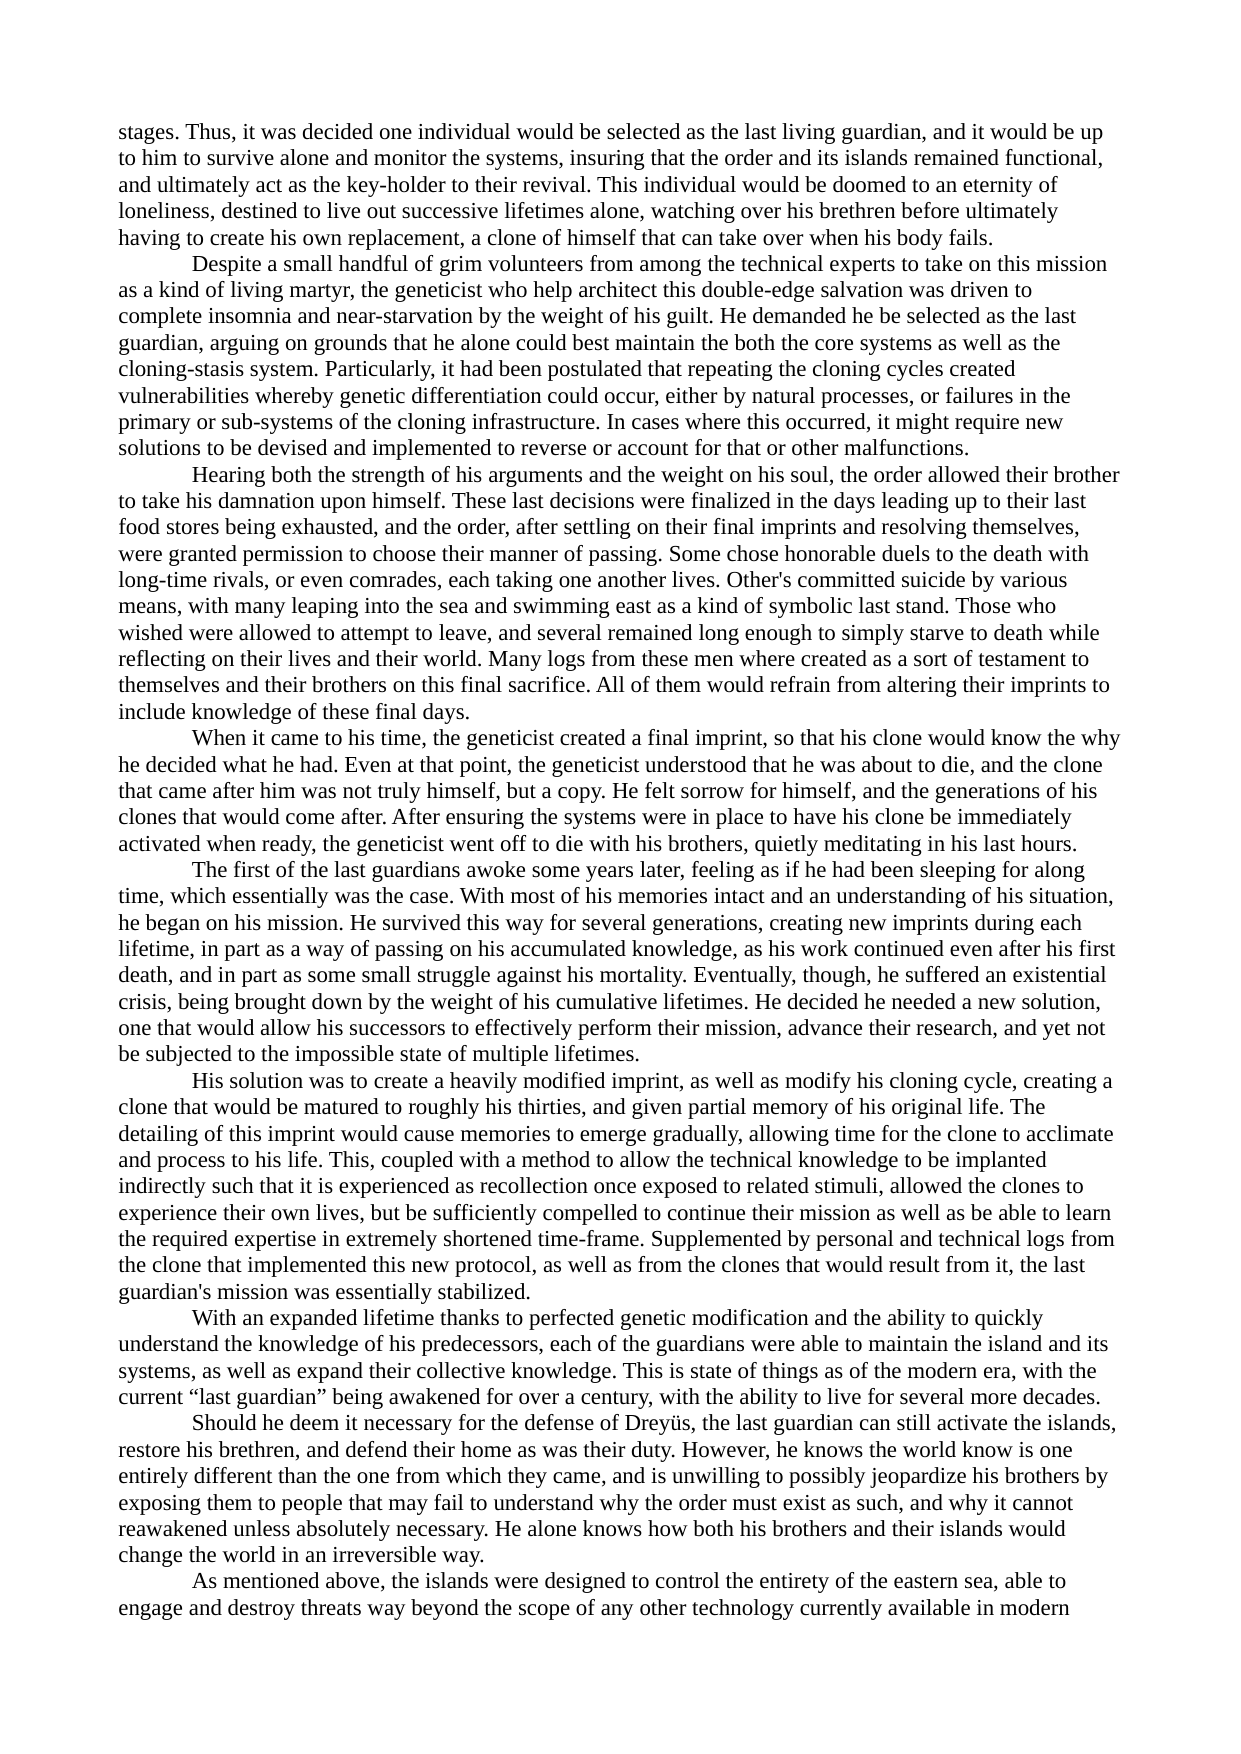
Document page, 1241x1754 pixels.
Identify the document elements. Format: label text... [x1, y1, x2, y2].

text His solution was to create a heavily modified imprint, as well as modify his cloning cycle, creating a clone that would be matured to roughly his thirties, and given partial memory of his original life. The detailing of this imprint would cause memories to emerge gradually, allowing time for the clone to acclimate and process to his life. This, coupled with a method to allow the technical knowledge to be implanted indirectly such that it is experienced as recollection once exposed to related stimuli, allowed the clones to experience their own lives, but be sufficiently compelled to continue their mission as well as be able to learn the required expertise in extremely shortened time-frame. Supplemented by personal and technical logs from the clone that implemented this new protocol, as well as from the clones that would result from it, the last guardian's mission was essentially stabilized. [118, 1067, 1122, 1304]
text Despite a small handful of grim volunteers from among the technical experts to take on this mission as a kind of living martyr, the geneticist who help architect this double-edge salvation was driven to complete insomnia and near-starvation by the weight of his guilt. He demanded he be selected as the last guardian, arguing on grounds that he alone could best maintain the both the core systems as well as the cloning-stasis system. Particularly, it had been postulated that repeating the cloning cycles created vulnerabilities whereby genetic differentiation could occur, either by natural processes, or failures in the primary or sub-systems of the cloning infrastructure. In cases where this occurred, it might require new solutions to be devised and implemented to reverse or account for that or other malfunctions. [118, 250, 1122, 461]
text The first of the last guardians awoke some years later, feeling as if he had been sleeping for along time, which essentially was the case. With most of his memories intact and an understanding of his situation, he began on his mission. He survived this way for several generations, creating new imprints during each lifetime, in part as a way of passing on his accumulated knowledge, as his work continued even after his first death, and in part as some small struggle against his mortality. Eventually, though, he suffered an existential crisis, being brought down by the weight of his cumulative lifetimes. He decided he needed a new solution, one that would allow his successors to effectively perform their mission, advance their research, and yet not be subjected to the impossible state of multiple lifetimes. [118, 856, 1122, 1067]
text With an expanded lifetime thanks to perfected genetic modification and the ability to quickly understand the knowledge of his predecessors, each of the guardians were able to maintain the island and its systems, as well as expand their collective knowledge. This is state of things as of the modern era, with the current “last guardian” being awakened for over a century, with the ability to live for several more decades. [118, 1304, 1122, 1409]
text When it came to his time, the geneticist created a final imprint, so that his clone would know the why he decided what he had. Even at that point, the geneticist understood that he was about to die, and the clone that came after him was not truly himself, but a copy. He felt sorrow for himself, and the generations of his clones that would come after. After ensuring the systems were in place to have his clone be immediately activated when ready, the geneticist went off to die with his brothers, quietly meditating in his last hours. [118, 724, 1122, 856]
text As mentioned above, the islands were designed to control the entirety of the eastern sea, able to engage and destroy threats way beyond the scope of any other technology currently available in modern [118, 1568, 1122, 1620]
text Should he deem it necessary for the defense of Dreyüs, the last guardian can still activate the islands, restore his brethren, and defend their home as was their duty. However, he knows the world know is one entirely different than the one from which they came, and is unwilling to possibly jeopardize his brothers by exposing them to people that may fail to understand why the order must exist as such, and why it cannot reawakened unless absolutely necessary. He alone knows how both his brothers and their islands would change the world in an irreversible way. [118, 1409, 1122, 1568]
text stages. Thus, it was decided one individual would be selected as the last living guardian, and it would be up to him to survive alone and monitor the systems, insuring that the order and its islands remained functional, and ultimately act as the key-holder to their revival. This individual would be doomed to an eternity of loneliness, destined to live out successive lifetimes alone, watching over his brethren before ultimately having to create his own replacement, a clone of himself that can take over when his body fails. [118, 118, 1122, 250]
text Hearing both the strength of his arguments and the weight on his soul, the order allowed their brother to take his damnation upon himself. These last decisions were finalized in the days leading up to their last food stores being exhausted, and the order, after settling on their final imprints and resolving themselves, were granted permission to choose their manner of passing. Some chose honorable duels to the death with long-time rivals, or even comrades, each taking one another lives. Other's committed suicide by various means, with many leaping into the sea and swimming east as a kind of symbolic last stand. Those who wished were allowed to attempt to leave, and several remained long enough to simply starve to death while reflecting on their lives and their world. Many logs from these men where created as a sort of testament to themselves and their brothers on this final sacrifice. All of them would refrain from altering their imprints to include knowledge of these final days. [118, 461, 1122, 724]
